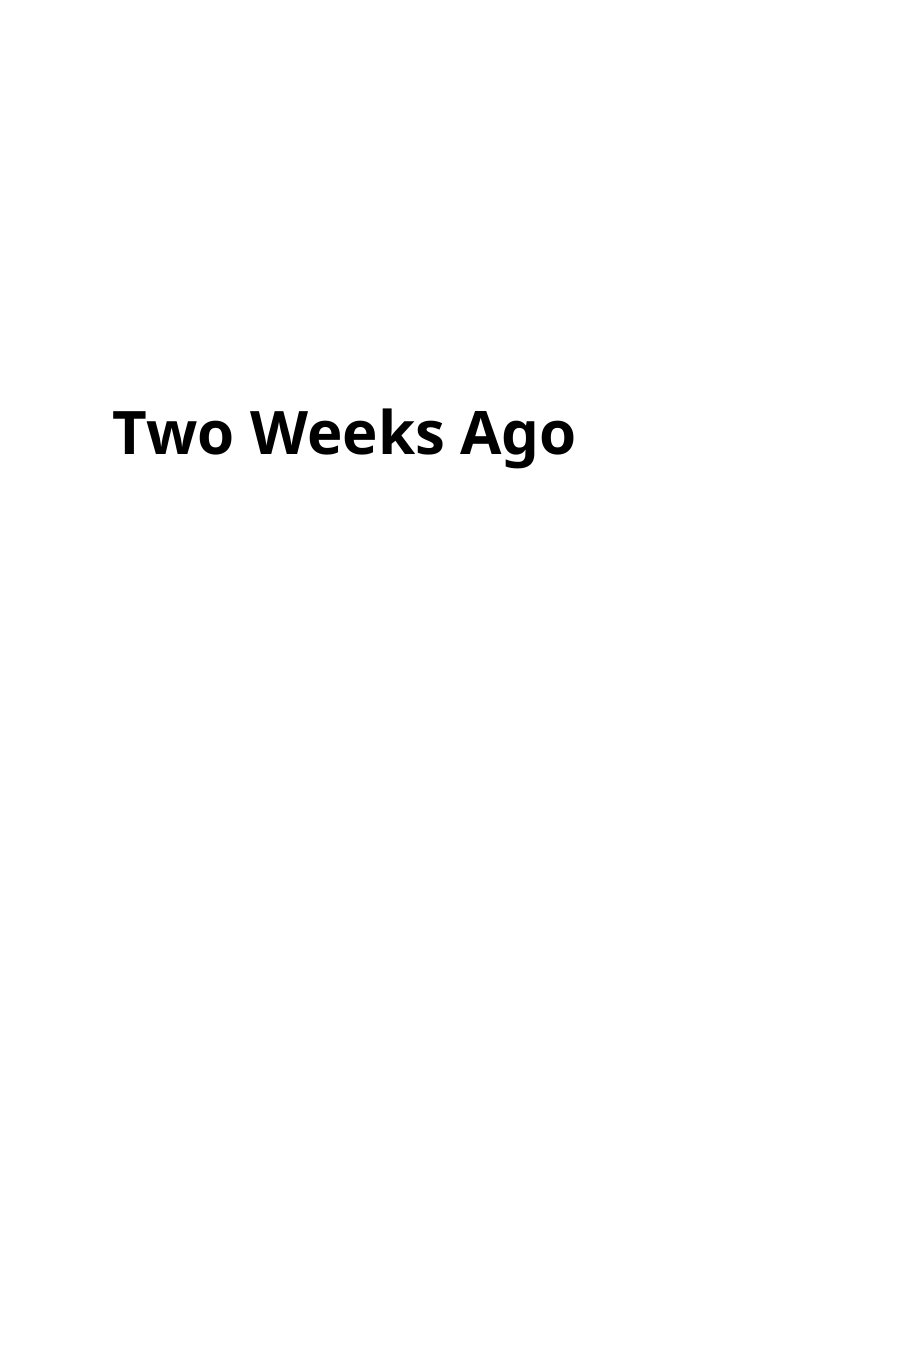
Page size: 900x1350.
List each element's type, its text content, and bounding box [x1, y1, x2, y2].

title Two Weeks Ago [112, 390, 787, 472]
